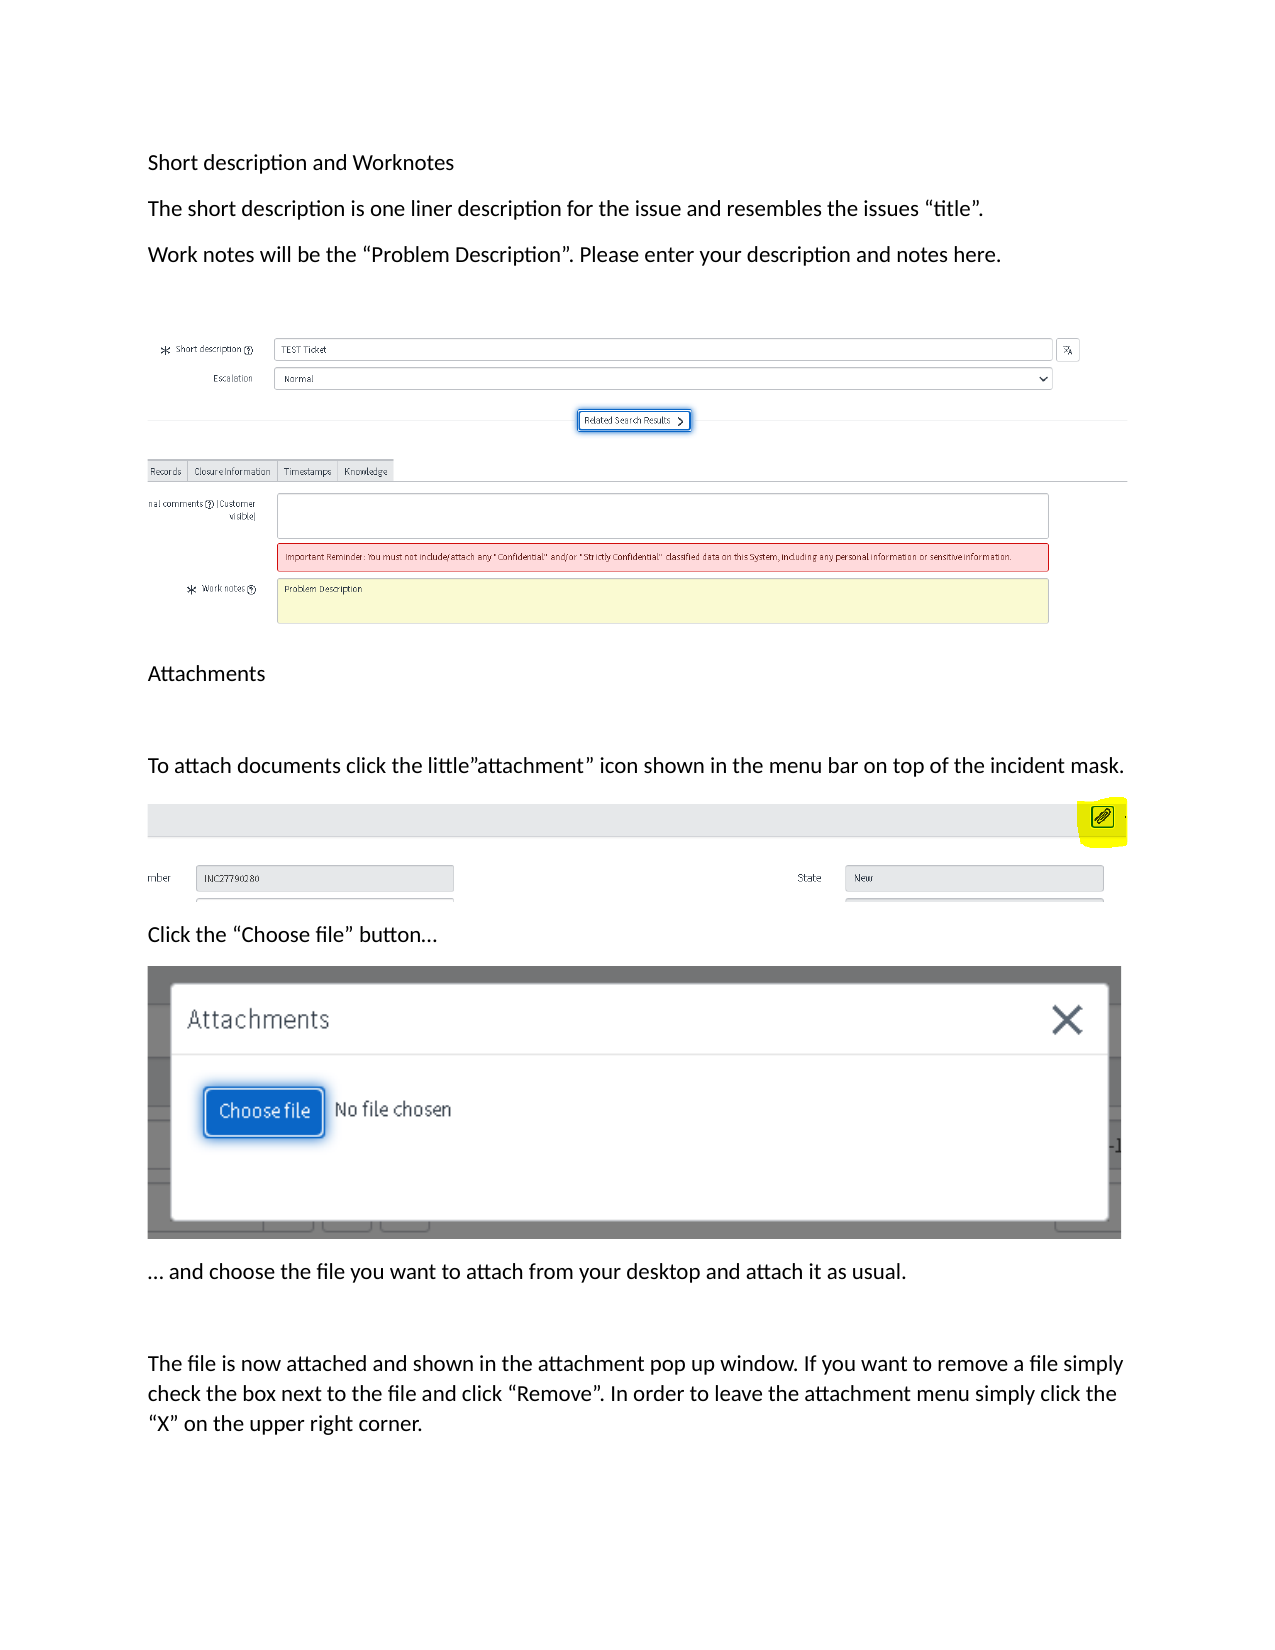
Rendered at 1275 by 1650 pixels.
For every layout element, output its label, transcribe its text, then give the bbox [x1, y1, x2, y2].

text The file is now attached and shown in the attachment pop up window. If you want to remove a file simply check the box next to the file and click “Remove”. In order to leave the attachment menu simply click the “X” on the upper right corner. [148, 1349, 1127, 1437]
text … and choose the file you want to attach from your desktop and attach it as usual. [148, 1257, 1127, 1285]
text Click the “Choose file” button… [148, 920, 1127, 948]
text The short description is one liner description for the issue and resembles the issues “title”. [148, 194, 1127, 222]
text Short description and Worknotes [148, 148, 1127, 176]
text To attach documents click the little”attachment” icon shown in the menu bar on top of the incident mask. [148, 752, 1127, 779]
text Work notes will be the “Problem Description”. Please enter your description and notes here. [148, 240, 1127, 268]
text Attachments [148, 659, 1127, 687]
